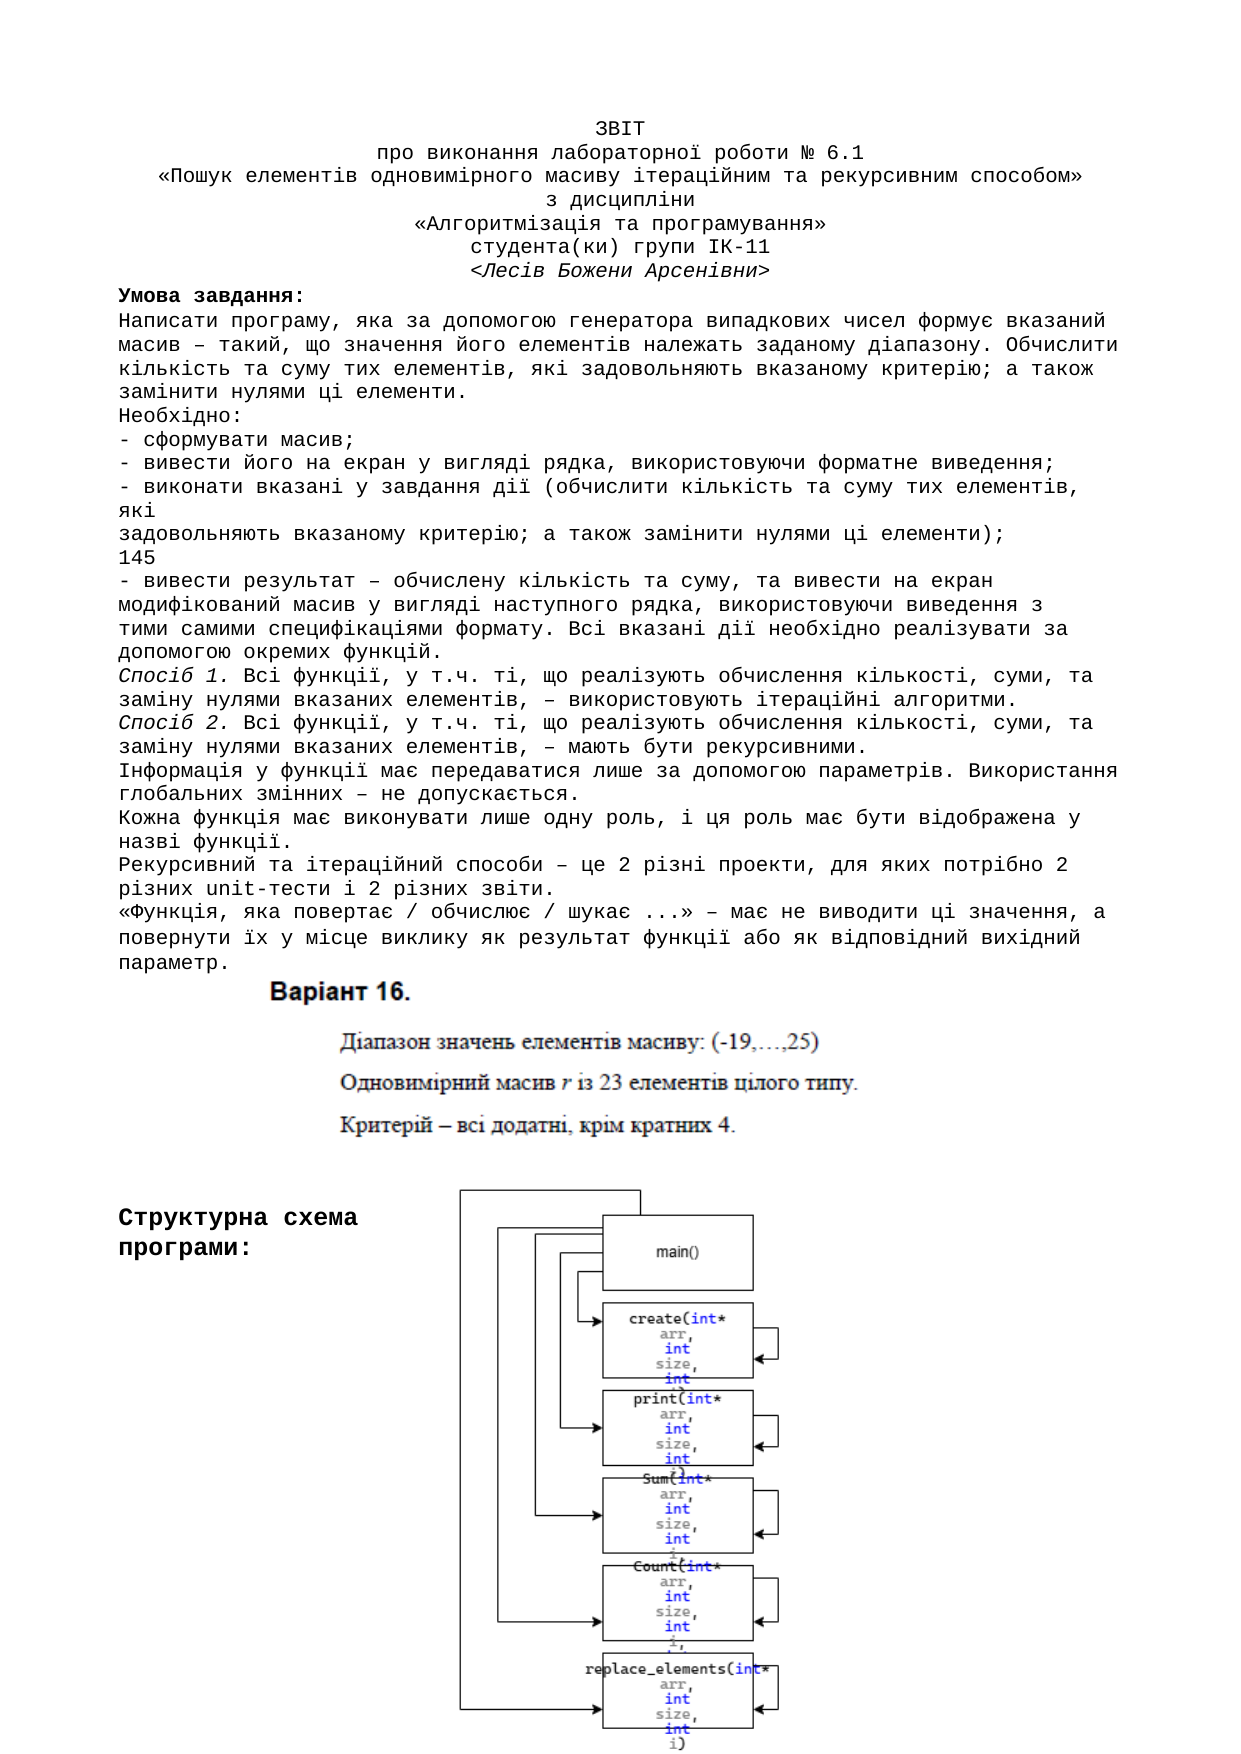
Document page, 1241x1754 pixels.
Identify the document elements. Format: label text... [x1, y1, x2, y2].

text ЗВІТ [118, 118, 1122, 142]
text Рекурсивний та ітераційний способи – це 2 різні проекти, для яких потрібно 2 різних unit-тести і 2 різних звіти. [118, 854, 1122, 902]
text «Функція, яка повертає / обчислює / шукає ...» – має не виводити ці значення, а повернути їх у місце виклику як результат функції або як відповідний вихідний параметр. [118, 902, 1122, 976]
text модифікований масив у вигляді наступного рядка, використовуючи виведення з [118, 594, 1122, 618]
picture [451, 1181, 789, 1754]
text - вивести результат – обчислену кількість та суму, та вивести на екран [118, 571, 1122, 594]
text Написати програму, яка за допомогою генератора випадкових чисел формує вказаний масив – такий, що значення його елементів належать заданому діапазону. Обчислити кількість та суму тих елементів, які задовольняють вказаному критерію; а також замінити нулями ці елементи. [118, 310, 1122, 405]
text 145 [118, 547, 1122, 571]
text <Лесів Божени Арсенівни> [118, 260, 1122, 284]
text задовольняють вказаному критерію; а також замінити нулями ці елементи); [118, 523, 1122, 547]
text Спосіб 1. Всі функції, у т.ч. ті, що реалізують обчислення кількості, суми, та заміну нулями вказаних елементів, – використовують ітераційні алгоритми. [118, 665, 1122, 712]
text студента(ки) групи ІК-11 [118, 236, 1122, 260]
text «Алгоритмізація та програмування» [118, 213, 1122, 236]
text з дисципліни [118, 189, 1122, 213]
text Структурна схема програми: [118, 1204, 451, 1263]
text про виконання лабораторної роботи № 6.1 [118, 142, 1122, 165]
text [789, 1204, 1122, 1263]
text - вивести його на екран у вигляді рядка, використовуючи форматне виведення; [118, 452, 1122, 476]
text Умова завдання: [118, 285, 1122, 309]
text - сформувати масив; [118, 429, 1122, 452]
text Необхідно: [118, 405, 1122, 429]
text Інформація у функції має передаватися лише за допомогою параметрів. Використання глобальних змінних – не допускається. [118, 760, 1122, 807]
text Кожна функція має виконувати лише одну роль, і ця роль має бути відображена у назві функції. [118, 807, 1122, 854]
text тими самими специфікаціями формату. Всі вказані дії необхідно реалізувати за допомогою окремих функцій. [118, 618, 1122, 665]
text Спосіб 2. Всі функції, у т.ч. ті, що реалізують обчислення кількості, суми, та заміну нулями вказаних елементів, – мають бути рекурсивними. [118, 712, 1122, 760]
text «Пошук елементів одновимірного масиву ітераційним та рекурсивним способом» [118, 165, 1122, 189]
text - виконати вказані у завдання дії (обчислити кількість та суму тих елементів, які [118, 476, 1122, 523]
picture [256, 977, 985, 1156]
